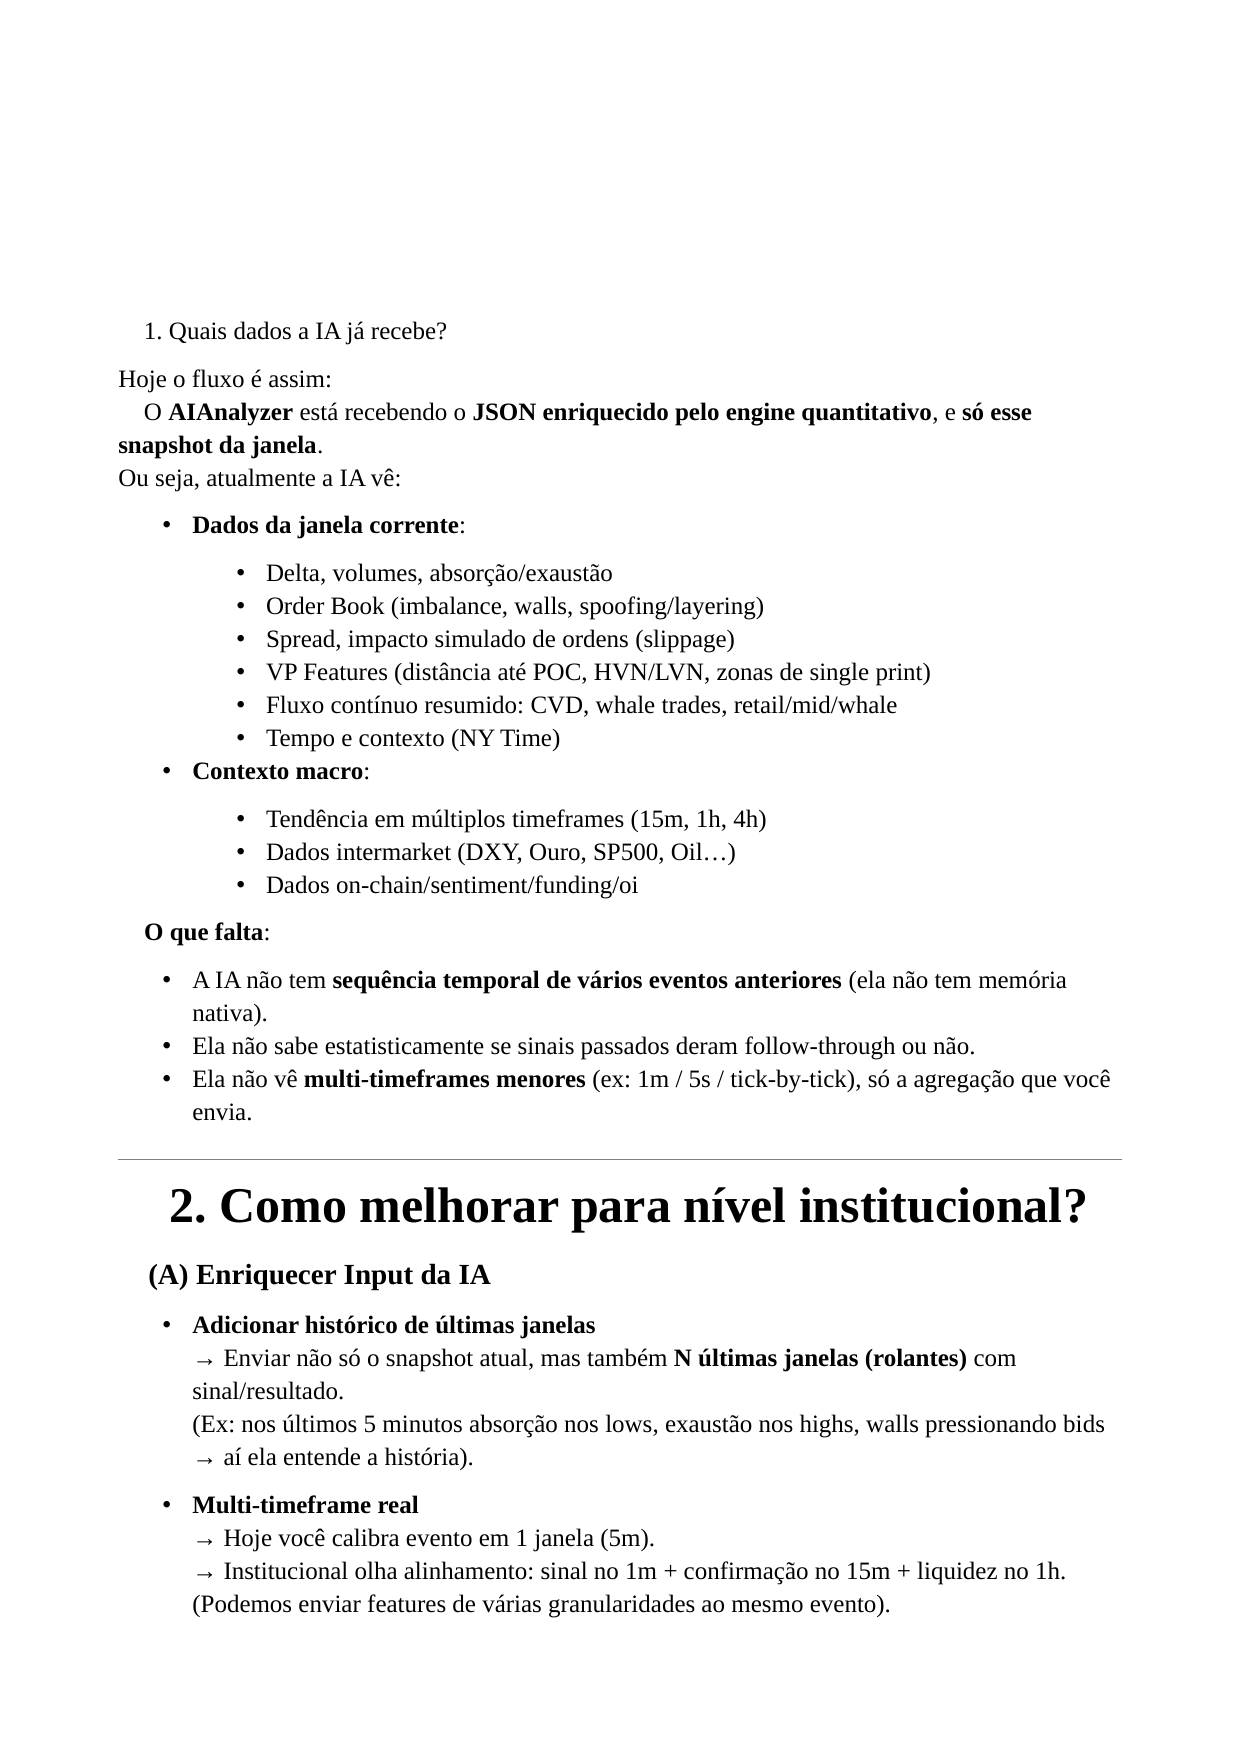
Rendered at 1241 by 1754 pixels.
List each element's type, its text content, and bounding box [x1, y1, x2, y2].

subtitle ✅ (A) Enriquecer Input da IA [118, 1257, 1122, 1290]
list Delta, volumes, absorção/exaustão [236, 558, 1122, 587]
text 🔎 1. Quais dados a IA já recebe? [118, 118, 1122, 345]
list Adicionar histórico de últimas janelas → Enviar não só o snapshot atual, mas também N últimas janelas (rolantes) com sinal/resultado. (Ex: nos últimos 5 minutos absorção nos lows, exaustão nos highs, walls pressionando bids → aí ela entende a história). [162, 1310, 1122, 1471]
list Dados intermarket (DXY, Ouro, SP500, Oil…) [236, 837, 1122, 866]
text 📍 O que falta: [118, 917, 1122, 946]
list Ela não sabe estatisticamente se sinais passados deram follow-through ou não. [162, 1031, 1122, 1060]
list A IA não tem sequência temporal de vários eventos anteriores (ela não tem memória nativa). [162, 965, 1122, 1027]
text Hoje o fluxo é assim: 📌 O AIAnalyzer está recebendo o JSON enriquecido pelo engine quantitativo, e só esse snapshot da janela. Ou seja, atualmente a IA vê: [118, 364, 1122, 492]
list Multi-timeframe real → Hoje você calibra evento em 1 janela (5m). → Institucional olha alinhamento: sinal no 1m + confirmação no 15m + liquidez no 1h. (Podemos enviar features de várias granularidades ao mesmo evento). [162, 1490, 1122, 1617]
list Contexto macro: [162, 756, 1122, 785]
list Spread, impacto simulado de ordens (slippage) [236, 624, 1122, 653]
list Dados on-chain/sentiment/funding/oi [236, 870, 1122, 899]
list Fluxo contínuo resumido: CVD, whale trades, retail/mid/whale [236, 690, 1122, 719]
list VP Features (distância até POC, HVN/LVN, zonas de single print) [236, 657, 1122, 686]
list Tempo e contexto (NY Time) [236, 723, 1122, 752]
list Ela não vê multi-timeframes menores (ex: 1m / 5s / tick-by-tick), só a agregação que você envia. [162, 1064, 1122, 1126]
list Tendência em múltiplos timeframes (15m, 1h, 4h) [236, 804, 1122, 833]
subtitle 🎯 2. Como melhorar para nível institucional? [118, 1176, 1122, 1234]
list Order Book (imbalance, walls, spoofing/layering) [236, 591, 1122, 620]
list Dados da janela corrente: [162, 511, 1122, 539]
